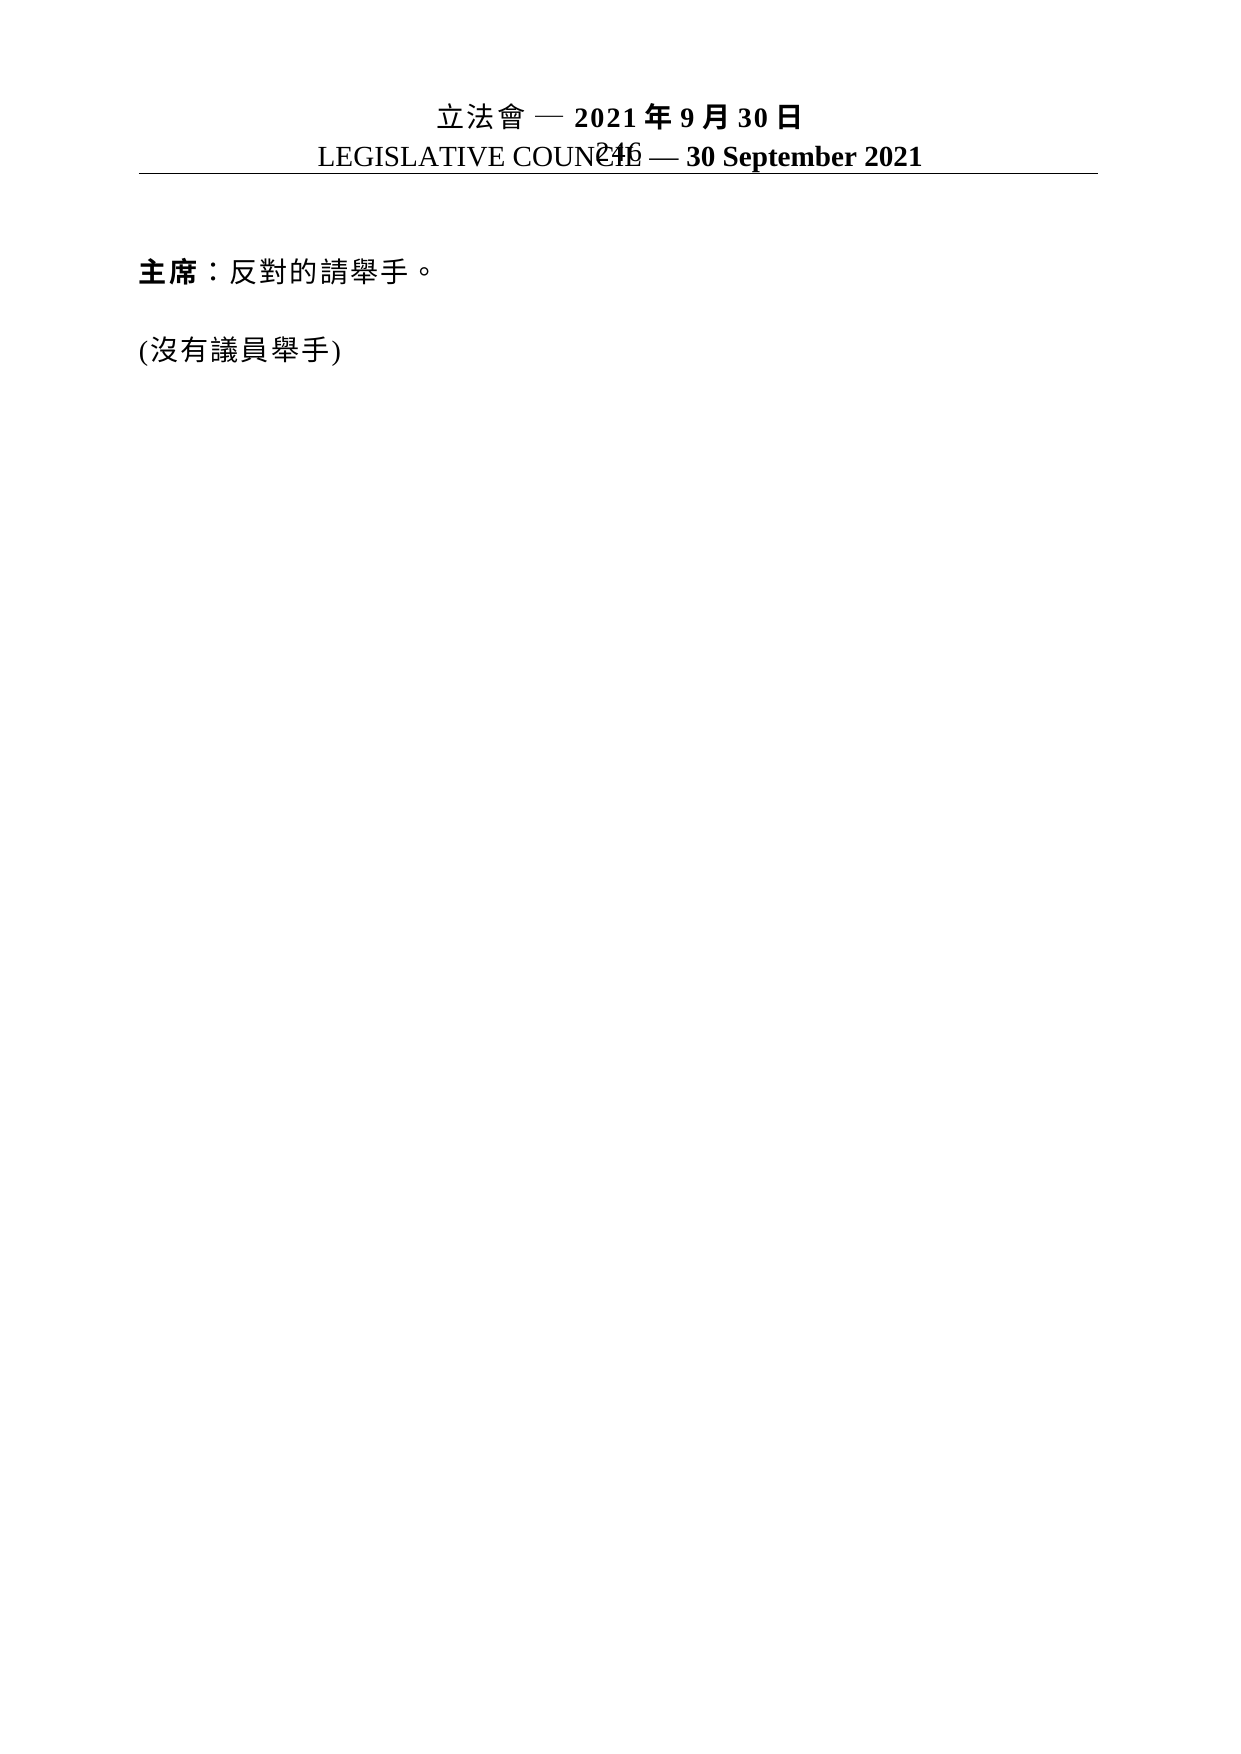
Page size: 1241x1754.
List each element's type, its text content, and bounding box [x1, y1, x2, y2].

text 主席：反對的請舉手。 [139, 250, 1098, 291]
text (沒有議員舉手) [139, 327, 1098, 368]
